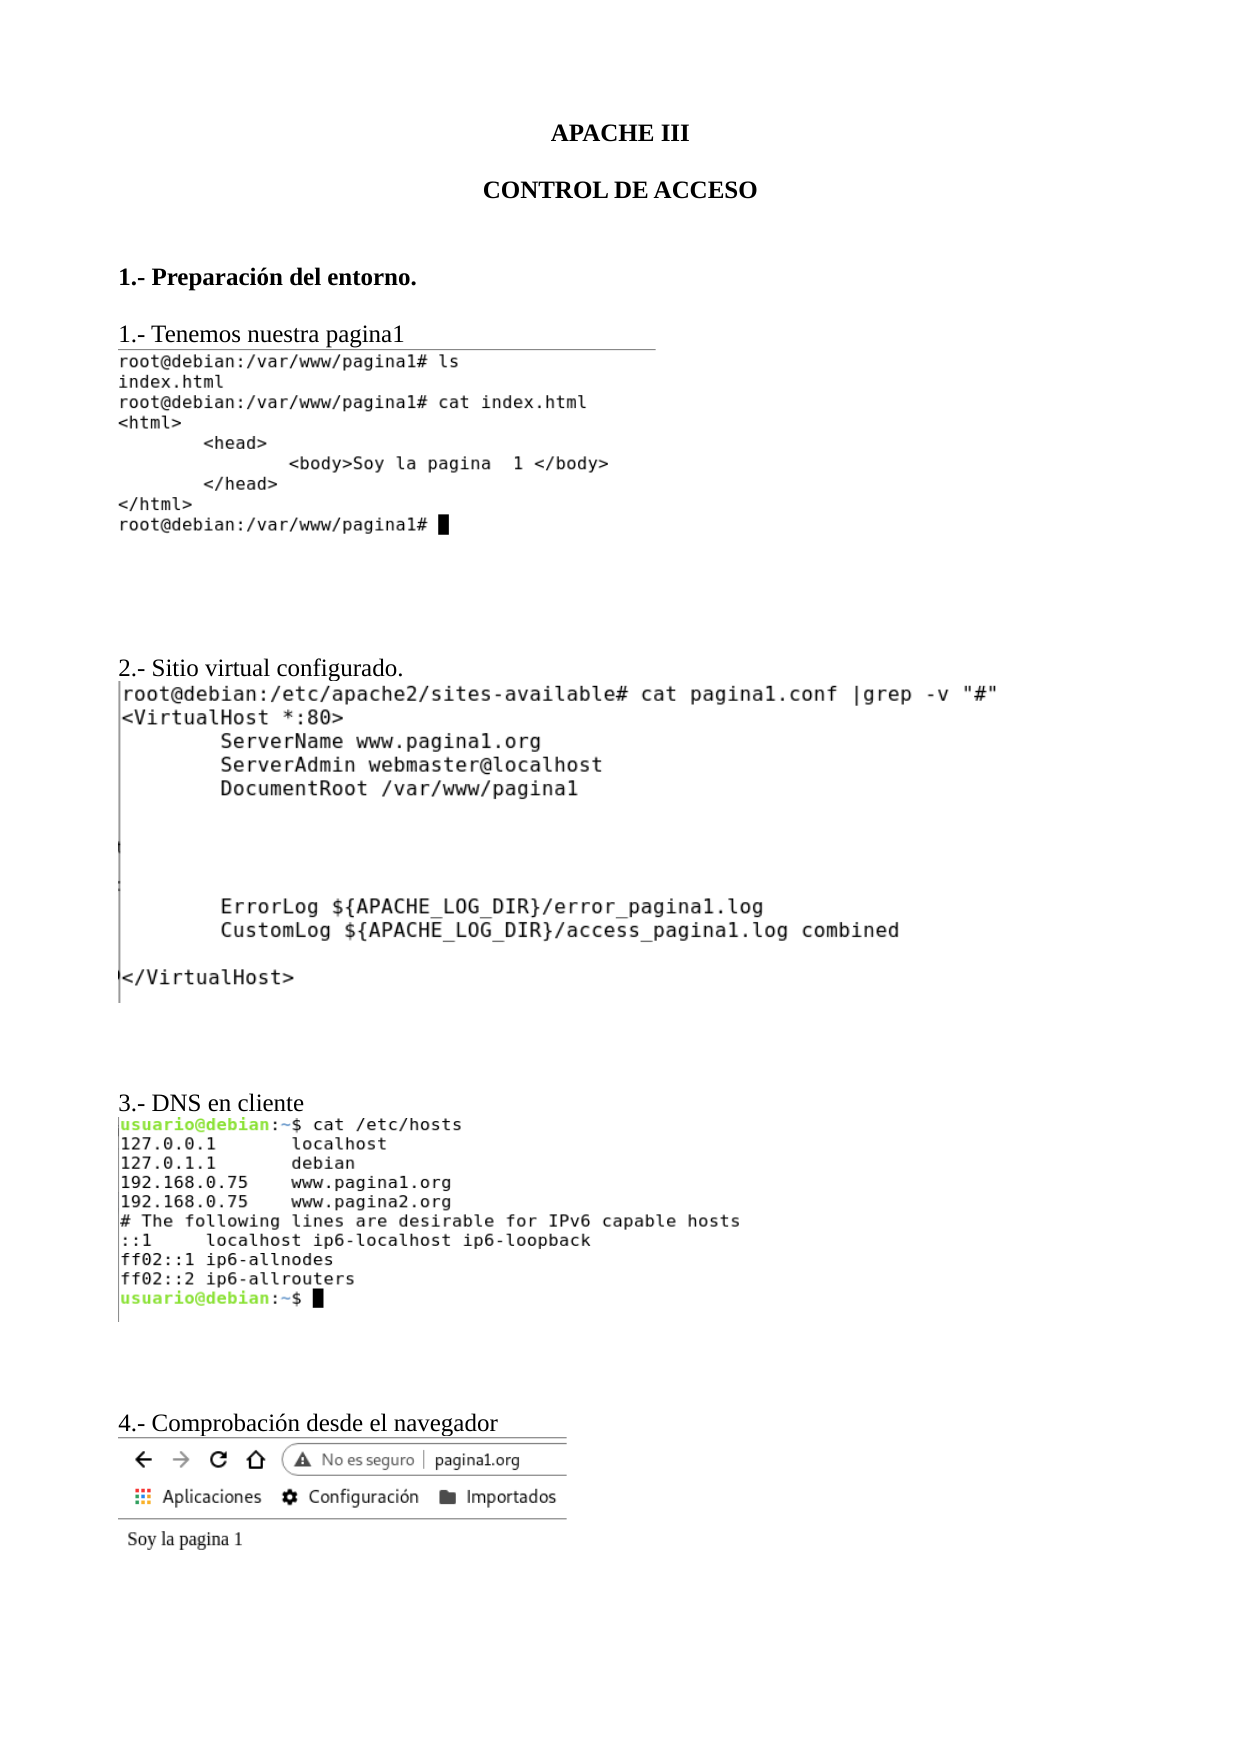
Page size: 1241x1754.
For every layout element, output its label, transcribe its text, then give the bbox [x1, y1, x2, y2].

text 4.- Comprobación desde el navegador [118, 1408, 1122, 1437]
picture [118, 348, 656, 567]
text 1.- Preparación del entorno. [118, 262, 1122, 291]
picture [118, 681, 1004, 1003]
text 3.- DNS en cliente [118, 1088, 1122, 1117]
text CONTROL DE ACCESO [118, 176, 1122, 204]
picture [118, 1117, 772, 1322]
picture [118, 1436, 567, 1597]
text 1.- Tenemos nuestra pagina1 [118, 319, 1122, 348]
text APACHE III [118, 118, 1122, 147]
text 2.- Sitio virtual configurado. [118, 653, 1122, 681]
